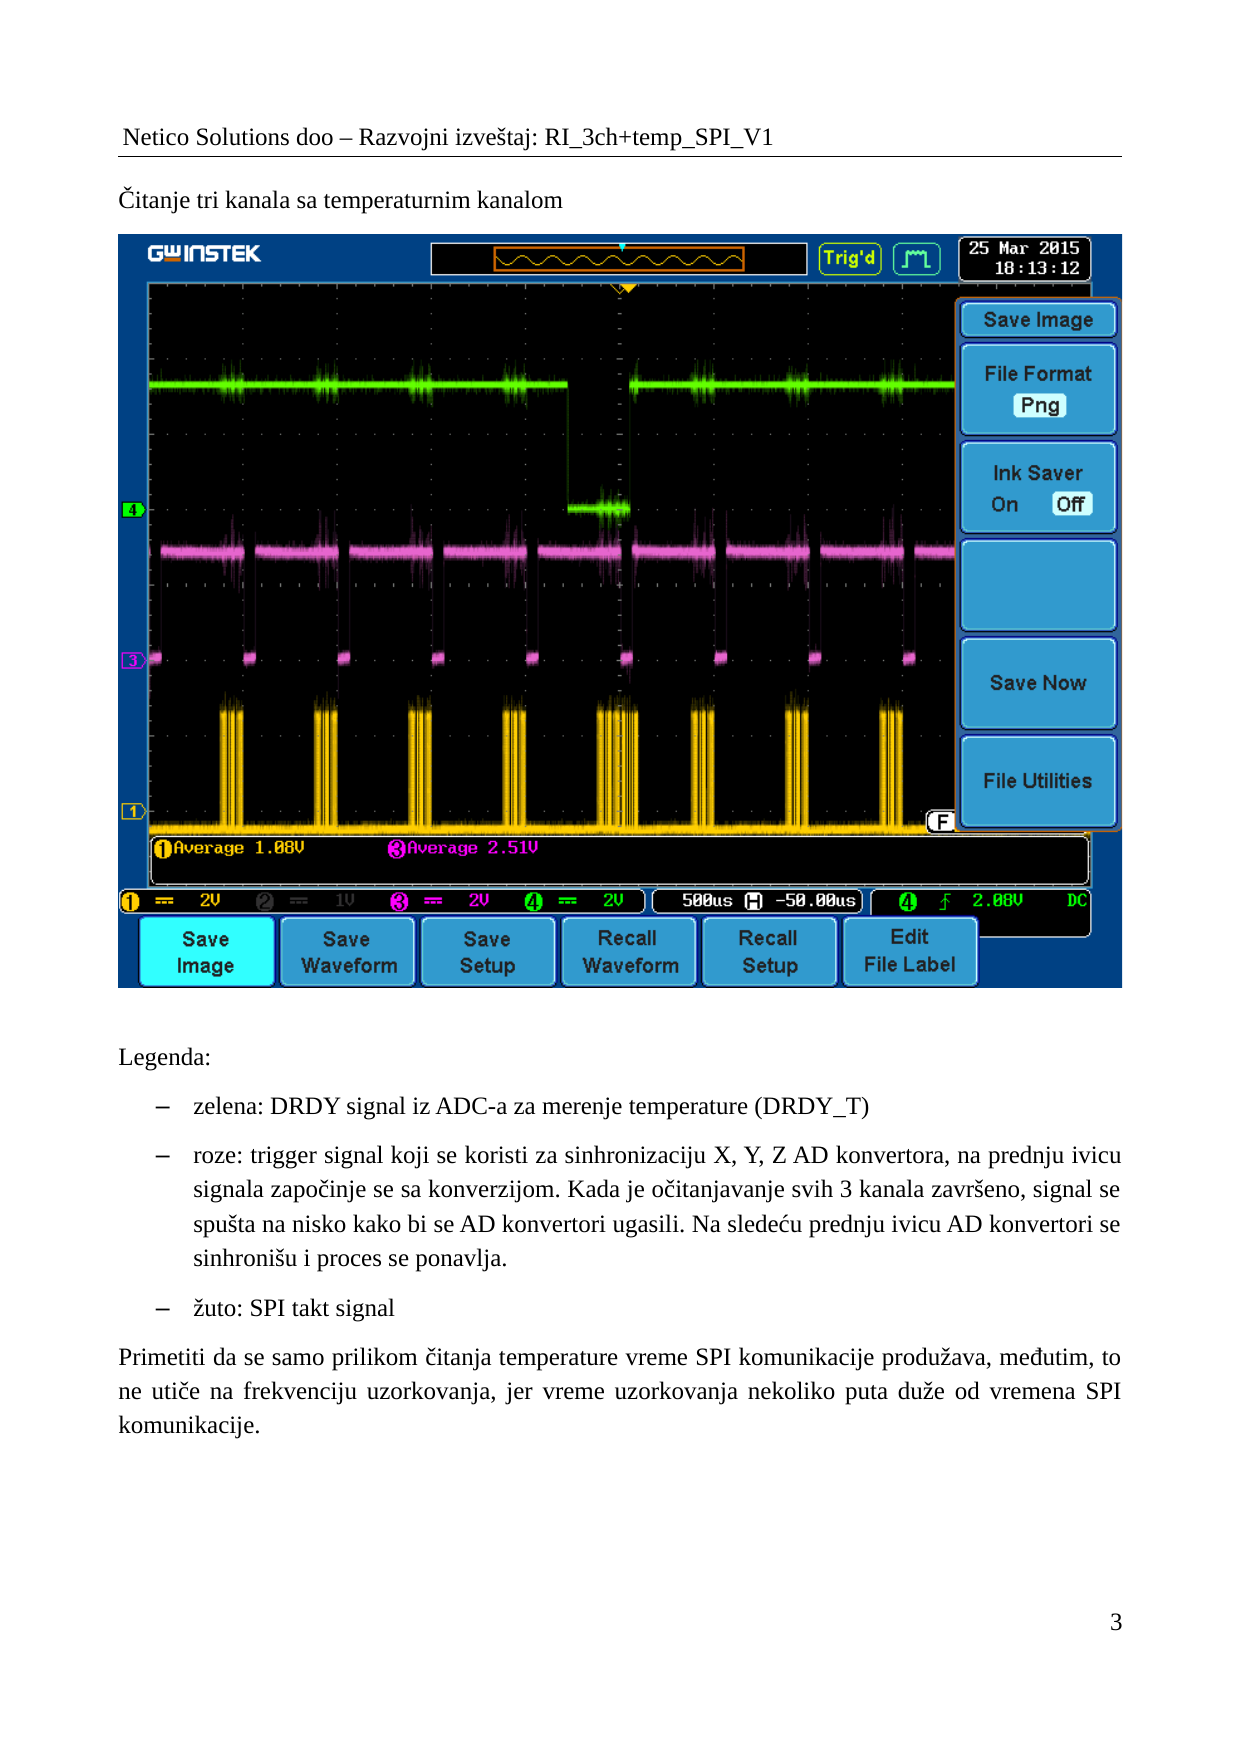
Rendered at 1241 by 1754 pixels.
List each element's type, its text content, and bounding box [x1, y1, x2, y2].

subtitle žuto: SPI takt signal [156, 1293, 1122, 1321]
subtitle zelena: DRDY signal iz ADC-a za merenje temperature (DRDY_T) [156, 1091, 1122, 1120]
subtitle Čitanje tri kanala sa temperaturnim kanalom [118, 185, 1122, 214]
subtitle roze: trigger signal koji se koristi za sinhronizaciju X, Y, Z AD konvertora, na prednju ivicu signala započinje se sa konverzijom. Kada je očitanjavanje svih 3 kanala završeno, signal se spušta na nisko kako bi se AD konvertori ugasili. Na sledeću prednju ivicu AD konvertori se sinhronišu i proces se ponavlja. [156, 1140, 1122, 1272]
subtitle Primetiti da se samo prilikom čitanja temperature vreme SPI komunikacije produžava, međutim, to ne utiče na frekvenciju uzorkovanja, jer vreme uzorkovanja nekoliko puta duže od vremena SPI komunikacije. [118, 1342, 1122, 1439]
picture [118, 234, 1123, 988]
subtitle Legenda: [118, 1042, 1122, 1071]
